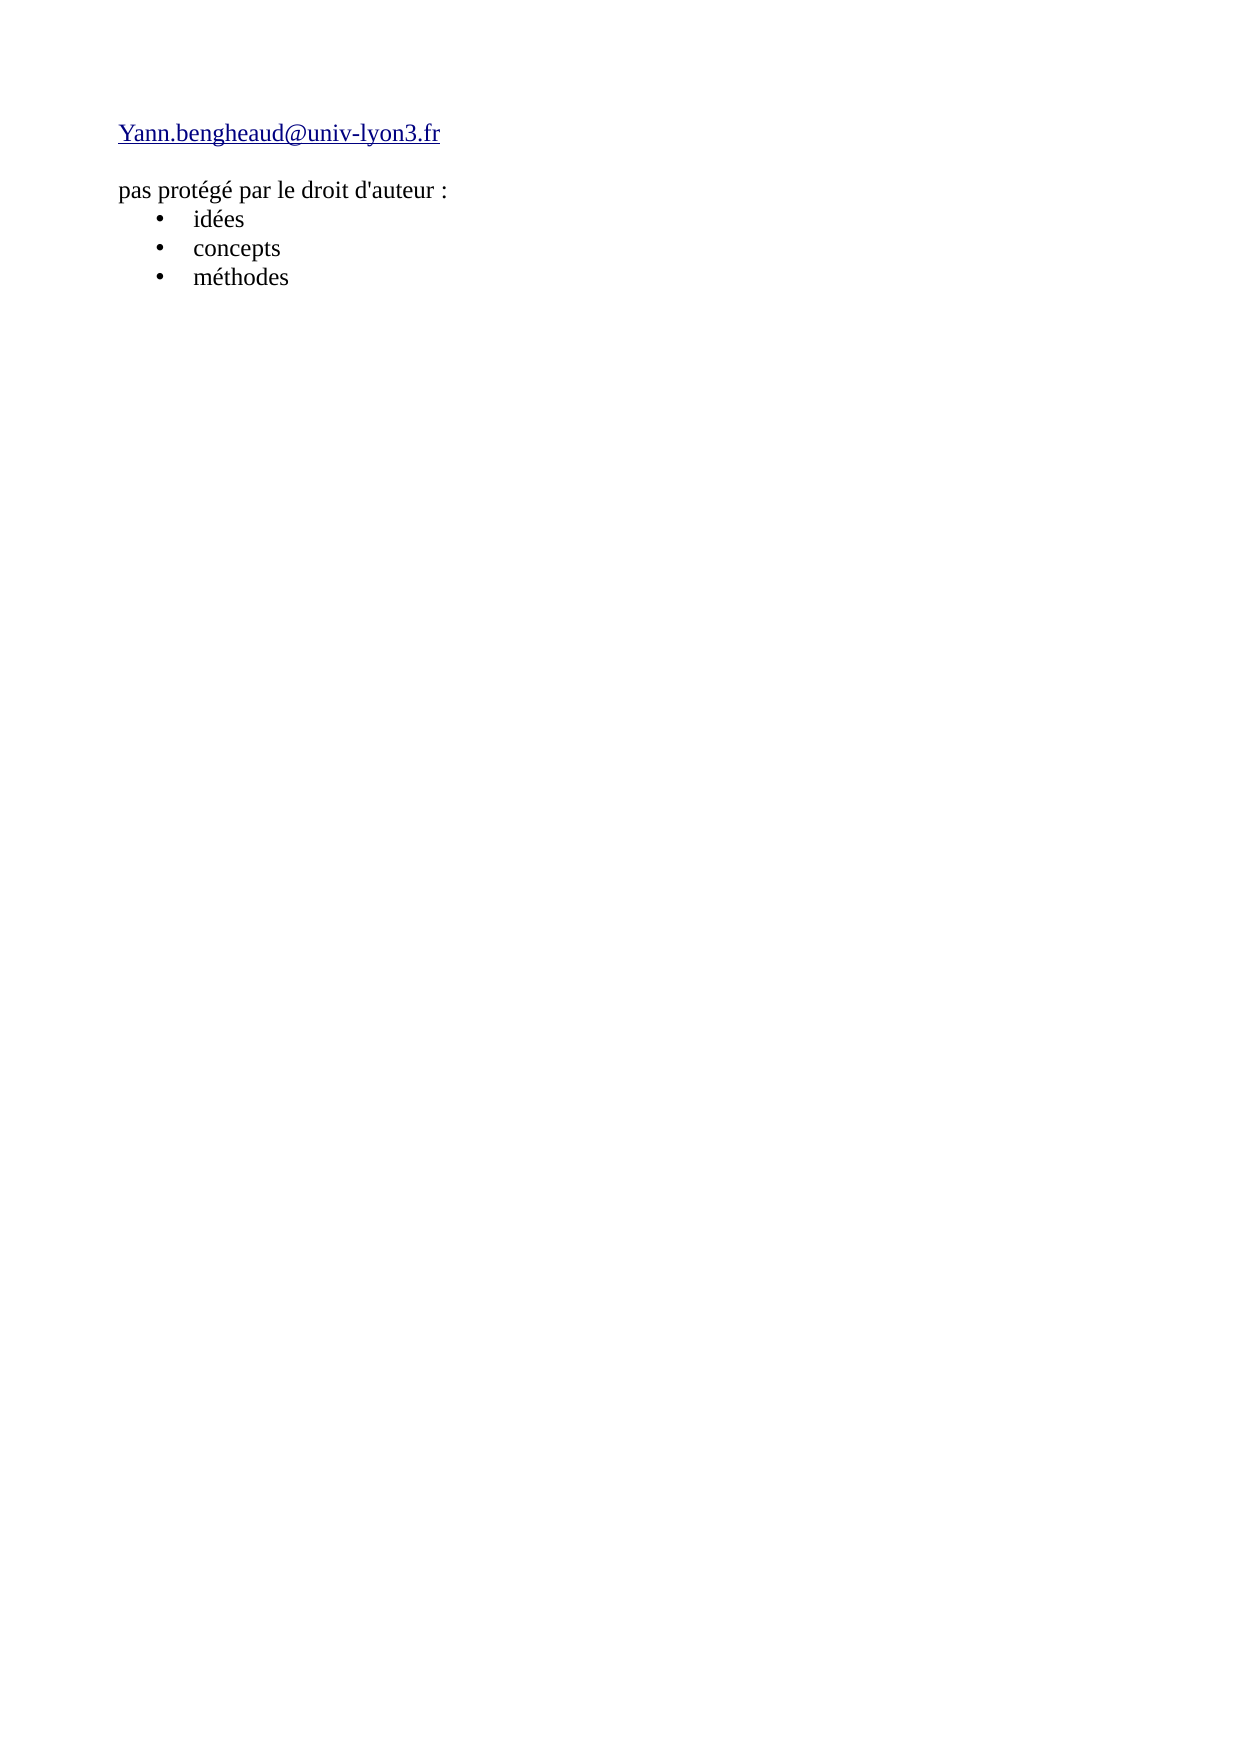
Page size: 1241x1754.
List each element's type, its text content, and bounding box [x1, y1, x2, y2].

list concepts [156, 233, 1122, 262]
text Yann.bengheaud@univ-lyon3.fr [118, 118, 1122, 147]
list méthodes [156, 262, 1122, 291]
list idées [156, 204, 1122, 233]
text pas protégé par le droit d'auteur : [118, 176, 1122, 204]
